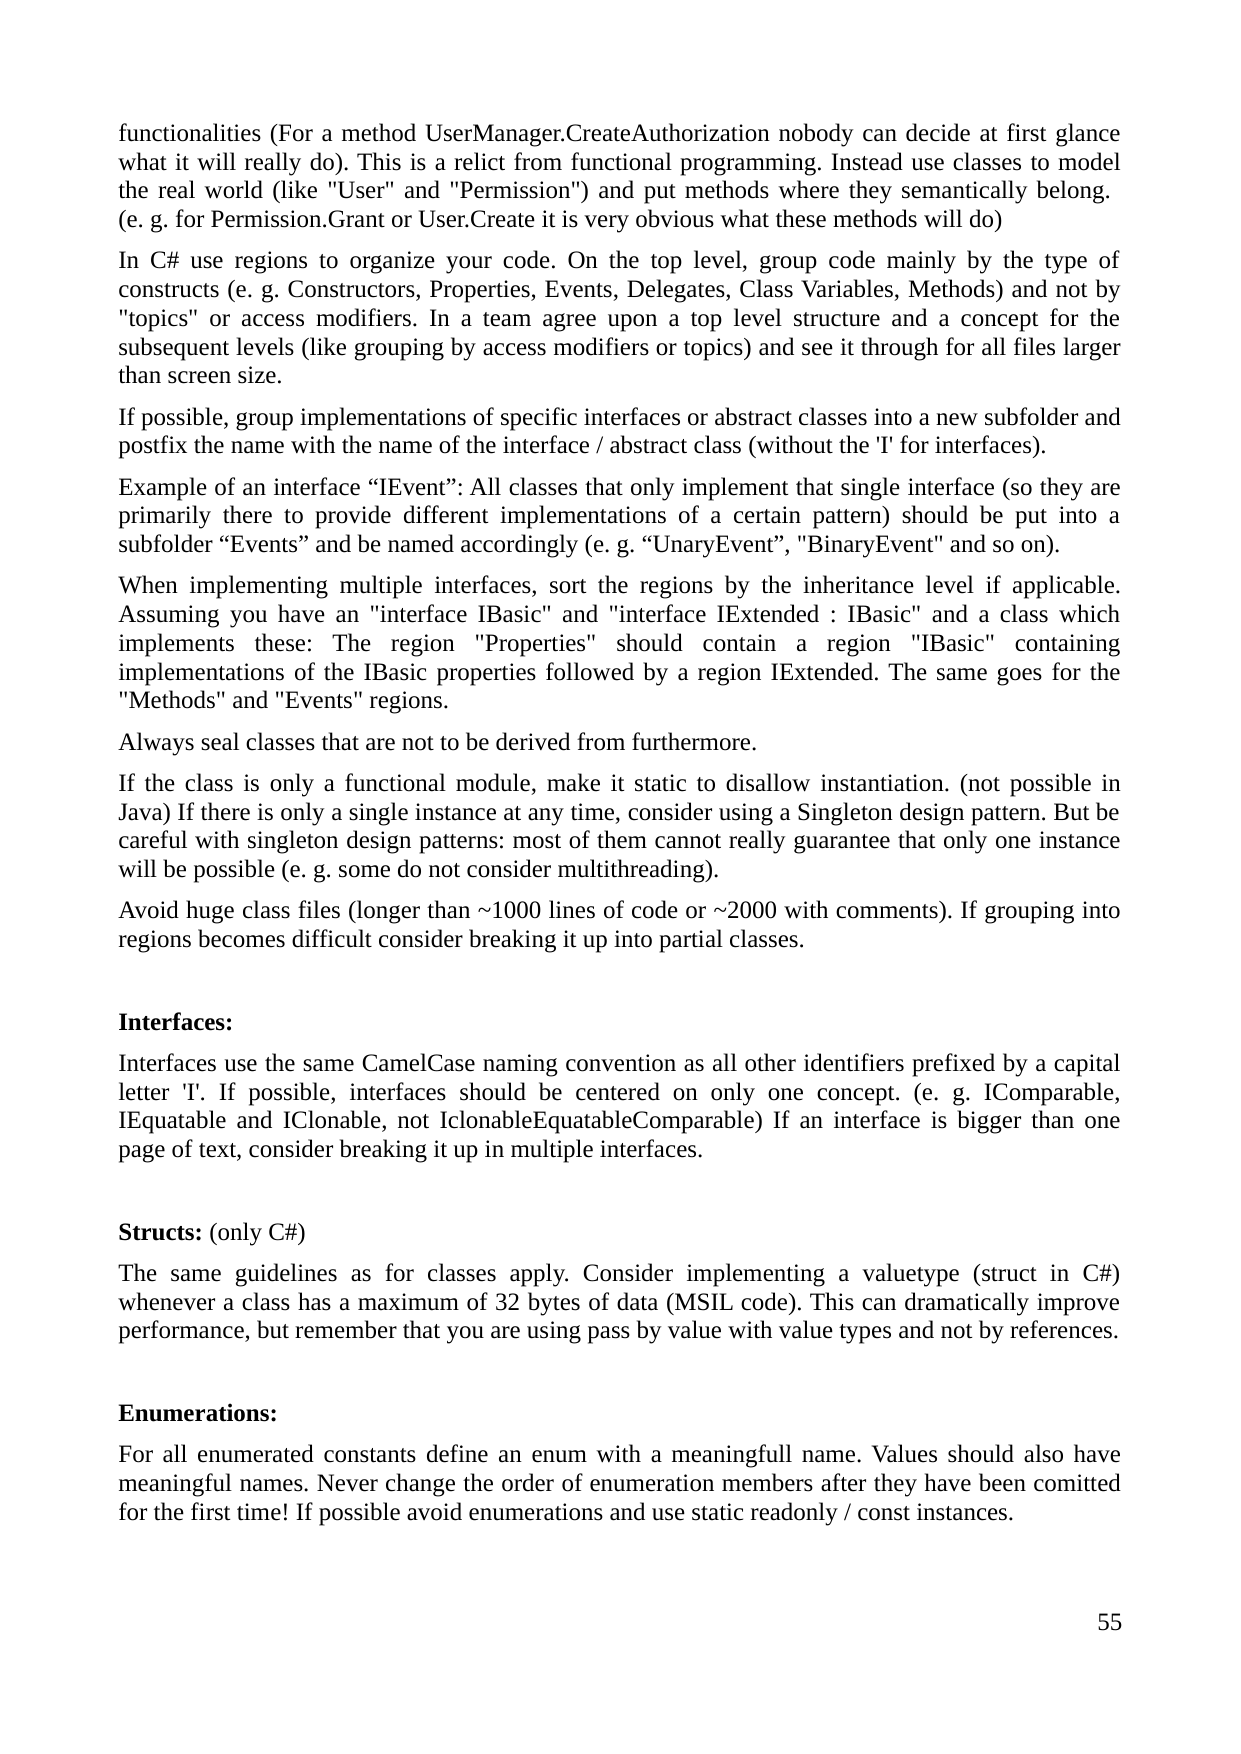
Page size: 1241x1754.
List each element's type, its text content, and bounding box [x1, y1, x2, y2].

text Interfaces use the same CamelCase naming convention as all other identifiers prefixed by a capital letter 'I'. If possible, interfaces should be centered on only one concept. (e. g. IComparable, IEquatable and IClonable, not IclonableEquatableComparable) If an interface is bigger than one page of text, consider breaking it up in multiple interfaces. [118, 1048, 1122, 1163]
text For all enumerated constants define an enum with a meaningfull name. Values should also have meaningful names. Never change the order of enumeration members after they have been comitted for the first time! If possible avoid enumerations and use static readonly / const instances. [118, 1439, 1122, 1526]
text If the class is only a functional module, make it static to disallow instantiation. (not possible in Java) If there is only a single instance at any time, consider using a Singleton design pattern. But be careful with singleton design patterns: most of them cannot really guarantee that only one instance will be possible (e. g. some do not consider multithreading). [118, 768, 1122, 883]
text When implementing multiple interfaces, sort the regions by the inheritance level if applicable. Assuming you have an "interface IBasic" and "interface IExtended : IBasic" and a class which implements these: The region "Properties" should contain a region "IBasic" containing implementations of the IBasic properties followed by a region IExtended. The same goes for the "Methods" and "Events" regions. [118, 571, 1122, 714]
text Enumerations: [118, 1398, 1122, 1427]
text Example of an interface “IEvent”: All classes that only implement that single interface (so they are primarily there to provide different implementations of a certain pattern) should be put into a subfolder “Events” and be named accordingly (e. g. “UnaryEvent”, "BinaryEvent" and so on). [118, 472, 1122, 558]
text Avoid huge class files (longer than ~1000 lines of code or ~2000 with comments). If grouping into regions becomes difficult consider breaking it up into partial classes. [118, 896, 1122, 953]
text If possible, group implementations of specific interfaces or abstract classes into a new subfolder and postfix the name with the name of the interface / abstract class (without the 'I' for interfaces). [118, 402, 1122, 459]
text In C# use regions to organize your code. On the top level, group code mainly by the type of constructs (e. g. Constructors, Properties, Events, Delegates, Class Variables, Methods) and not by "topics" or access modifiers. In a team agree upon a top level structure and a concept for the subsequent levels (like grouping by access modifiers or topics) and see it through for all files larger than screen size. [118, 246, 1122, 389]
text Structs: (only C#) [118, 1217, 1122, 1246]
text The same guidelines as for classes apply. Consider implementing a valuetype (struct in C#) whenever a class has a maximum of 32 bytes of data (MSIL code). This can dramatically improve performance, but remember that you are using pass by value with value types and not by references. [118, 1258, 1122, 1344]
text Interfaces: [118, 1007, 1122, 1036]
text functionalities (For a method UserManager.CreateAuthorization nobody can decide at first glance what it will really do). This is a relict from functional programming. Instead use classes to model the real world (like "User" and "Permission") and put methods where they semantically belong. (e. g. for Permission.Grant or User.Create it is very obvious what these methods will do) [118, 118, 1122, 233]
text Always seal classes that are not to be derived from furthermore. [118, 727, 1122, 756]
